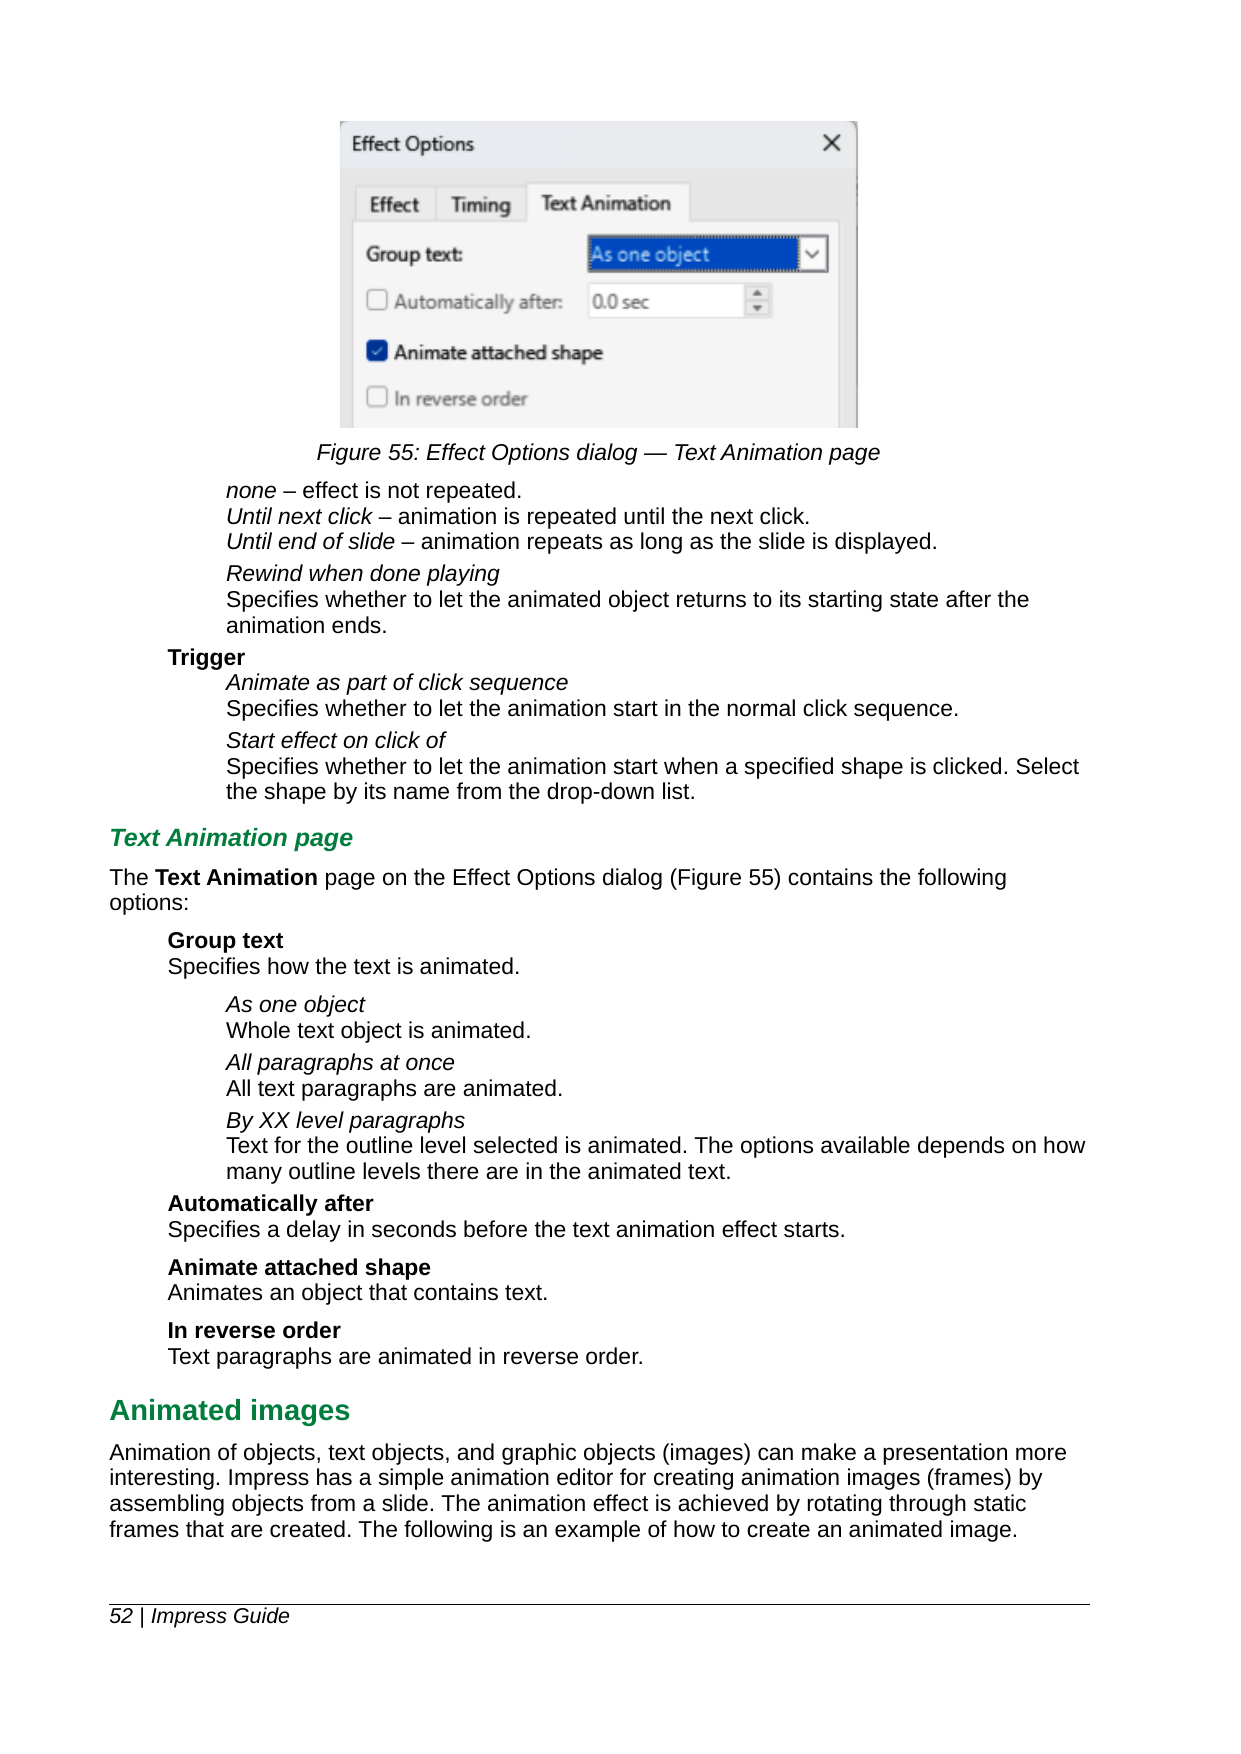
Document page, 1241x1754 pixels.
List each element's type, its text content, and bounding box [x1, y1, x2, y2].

text All text paragraphs are animated. [226, 1075, 1090, 1101]
text Rewind when done playing [226, 561, 1090, 587]
text Figure 55: Effect Options dialog — Text Animation page [300, 440, 899, 465]
text Animate as part of click sequence [226, 670, 1090, 696]
text Whole text object is animated. [226, 1017, 1090, 1043]
text Specifies whether to let the animated object returns to its starting state after the animation ends. [226, 587, 1090, 638]
text Text for the outline level selected is animated. The options available depends on how many outline levels there are in the animated text. [226, 1133, 1090, 1184]
text By XX level paragraphs [226, 1107, 1090, 1133]
text As one object [226, 992, 1090, 1017]
text All paragraphs at once [226, 1049, 1090, 1075]
text In reverse order [167, 1318, 1090, 1344]
text Group text [167, 928, 1090, 954]
text Animation of objects, text objects, and graphic objects (images) can make a presentation more interesting. Impress has a simple animation editor for creating animation images (frames) by assembling objects from a slide. The animation effect is achieved by rotating through static frames that are created. The following is an example of how to create an animated image. [109, 1439, 1090, 1542]
subtitle Animated images [109, 1394, 1090, 1427]
text Start effect on click of [226, 728, 1090, 753]
text Animate attached shape [167, 1254, 1090, 1280]
text Specifies a delay in seconds before the text animation effect starts. [167, 1216, 1090, 1242]
text Specifies whether to let the animation start in the normal click sequence. [226, 696, 1090, 721]
text Animates an object that contains text. [167, 1280, 1090, 1306]
text none – effect is not repeated. Until next click – animation is repeated until the next click. Until end of slide – animation repeats as long as the slide is displayed. [226, 478, 1090, 554]
text Trigger [167, 644, 1090, 670]
text Specifies whether to let the animation start when a specified shape is clicked. Select the shape by its name from the drop-down list. [226, 753, 1090, 804]
text The Text Animation page on the Effect Options dialog (Figure 55) contains the following options: [109, 864, 1090, 916]
text Text paragraphs are animated in reverse order. [167, 1344, 1090, 1369]
text Specifies how the text is animated. [167, 954, 1090, 979]
text Automatically after [167, 1191, 1090, 1216]
subtitle Text Animation page [109, 824, 1090, 852]
picture [339, 121, 860, 428]
